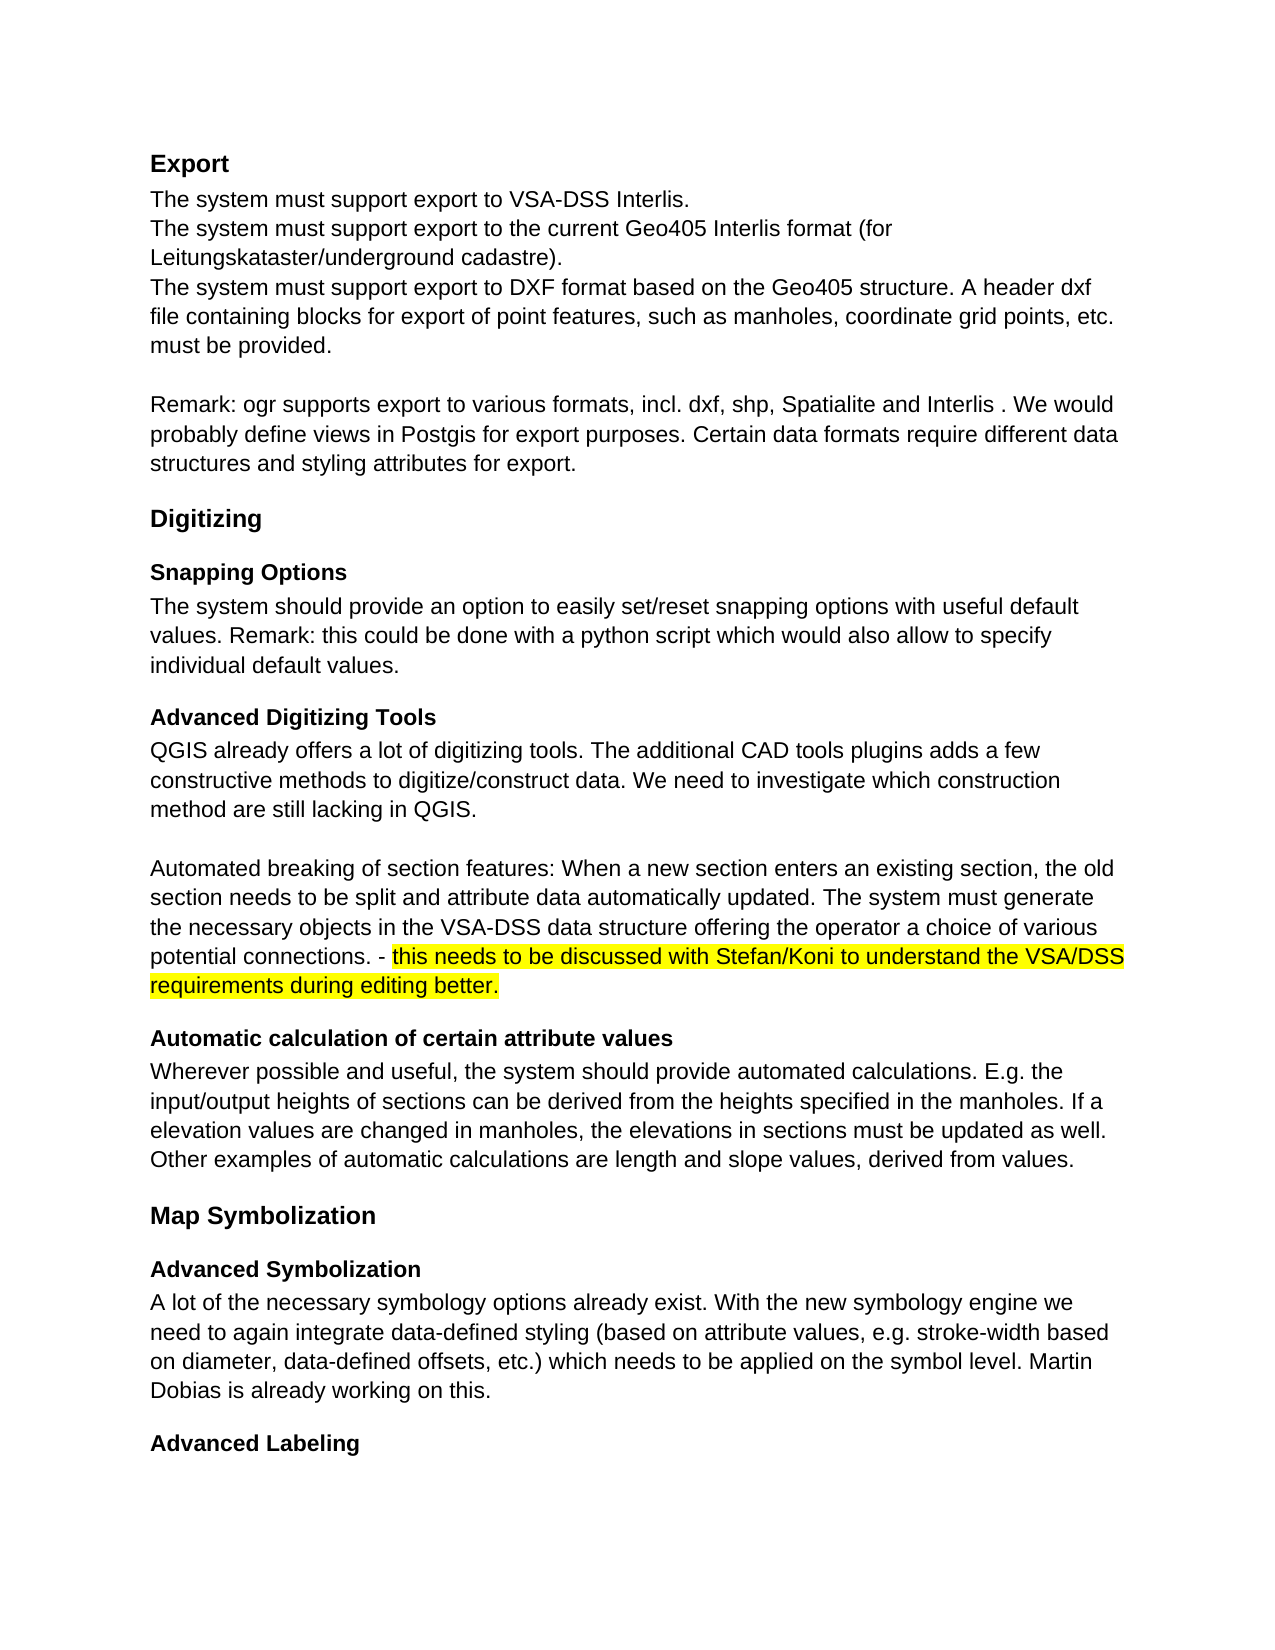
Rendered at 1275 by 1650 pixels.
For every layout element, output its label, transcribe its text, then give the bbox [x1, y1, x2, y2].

text QGIS already offers a lot of digitizing tools. The additional CAD tools plugins adds a few constructive methods to digitize/construct data. We need to investigate which construction method are still lacking in QGIS. [150, 738, 1125, 822]
text A lot of the necessary symbology options already exist. With the new symbology engine we need to again integrate data-defined styling (based on attribute values, e.g. stroke-width based on diameter, data-defined offsets, etc.) which needs to be applied on the symbol level. Martin Dobias is already working on this. [150, 1290, 1125, 1404]
text Wherever possible and useful, the system should provide automated calculations. E.g. the input/output heights of sections can be derived from the heights specified in the manholes. If a elevation values are changed in manholes, the elevations in sections must be updated as well. Other examples of automatic calculations are length and slope values, derived from values. [150, 1059, 1125, 1173]
subtitle Advanced Symbolization [150, 1256, 1125, 1282]
subtitle Advanced Digitizing Tools [150, 704, 1125, 730]
subtitle Advanced Labeling [150, 1430, 1125, 1456]
text The system should provide an option to easily set/reset snapping options with useful default values. Remark: this could be done with a python script which would also allow to specify individual default values. [150, 593, 1125, 678]
subtitle Automatic calculation of certain attribute values [150, 1025, 1125, 1051]
text Automated breaking of section features: When a new section enters an existing section, the old section needs to be split and attribute data automatically updated. The system must generate the necessary objects in the VSA-DSS data structure offering the operator a choice of various potential connections. - this needs to be discussed with Stefan/Koni to understand the VSA/DSS requirements during editing better. [150, 856, 1125, 999]
subtitle Snapping Options [150, 560, 1125, 586]
text The system must support export to DXF format based on the Geo405 structure. A header dxf file containing blocks for export of point features, such as manholes, coordinate grid points, etc. must be provided. [150, 274, 1125, 359]
subtitle Map Symbolization [150, 1201, 1125, 1229]
subtitle Export [150, 150, 1125, 178]
text The system must support export to the current Geo405 Interlis format (for Leitungskataster/underground cadastre). [150, 216, 1125, 271]
text Remark: ogr supports export to various formats, incl. dxf, shp, Spatialite and Interlis . We would probably define views in Postgis for export purposes. Certain data formats require different data structures and styling attributes for export. [150, 392, 1125, 476]
subtitle Digitizing [150, 505, 1125, 533]
text The system must support export to VSA-DSS Interlis. [150, 186, 1125, 212]
